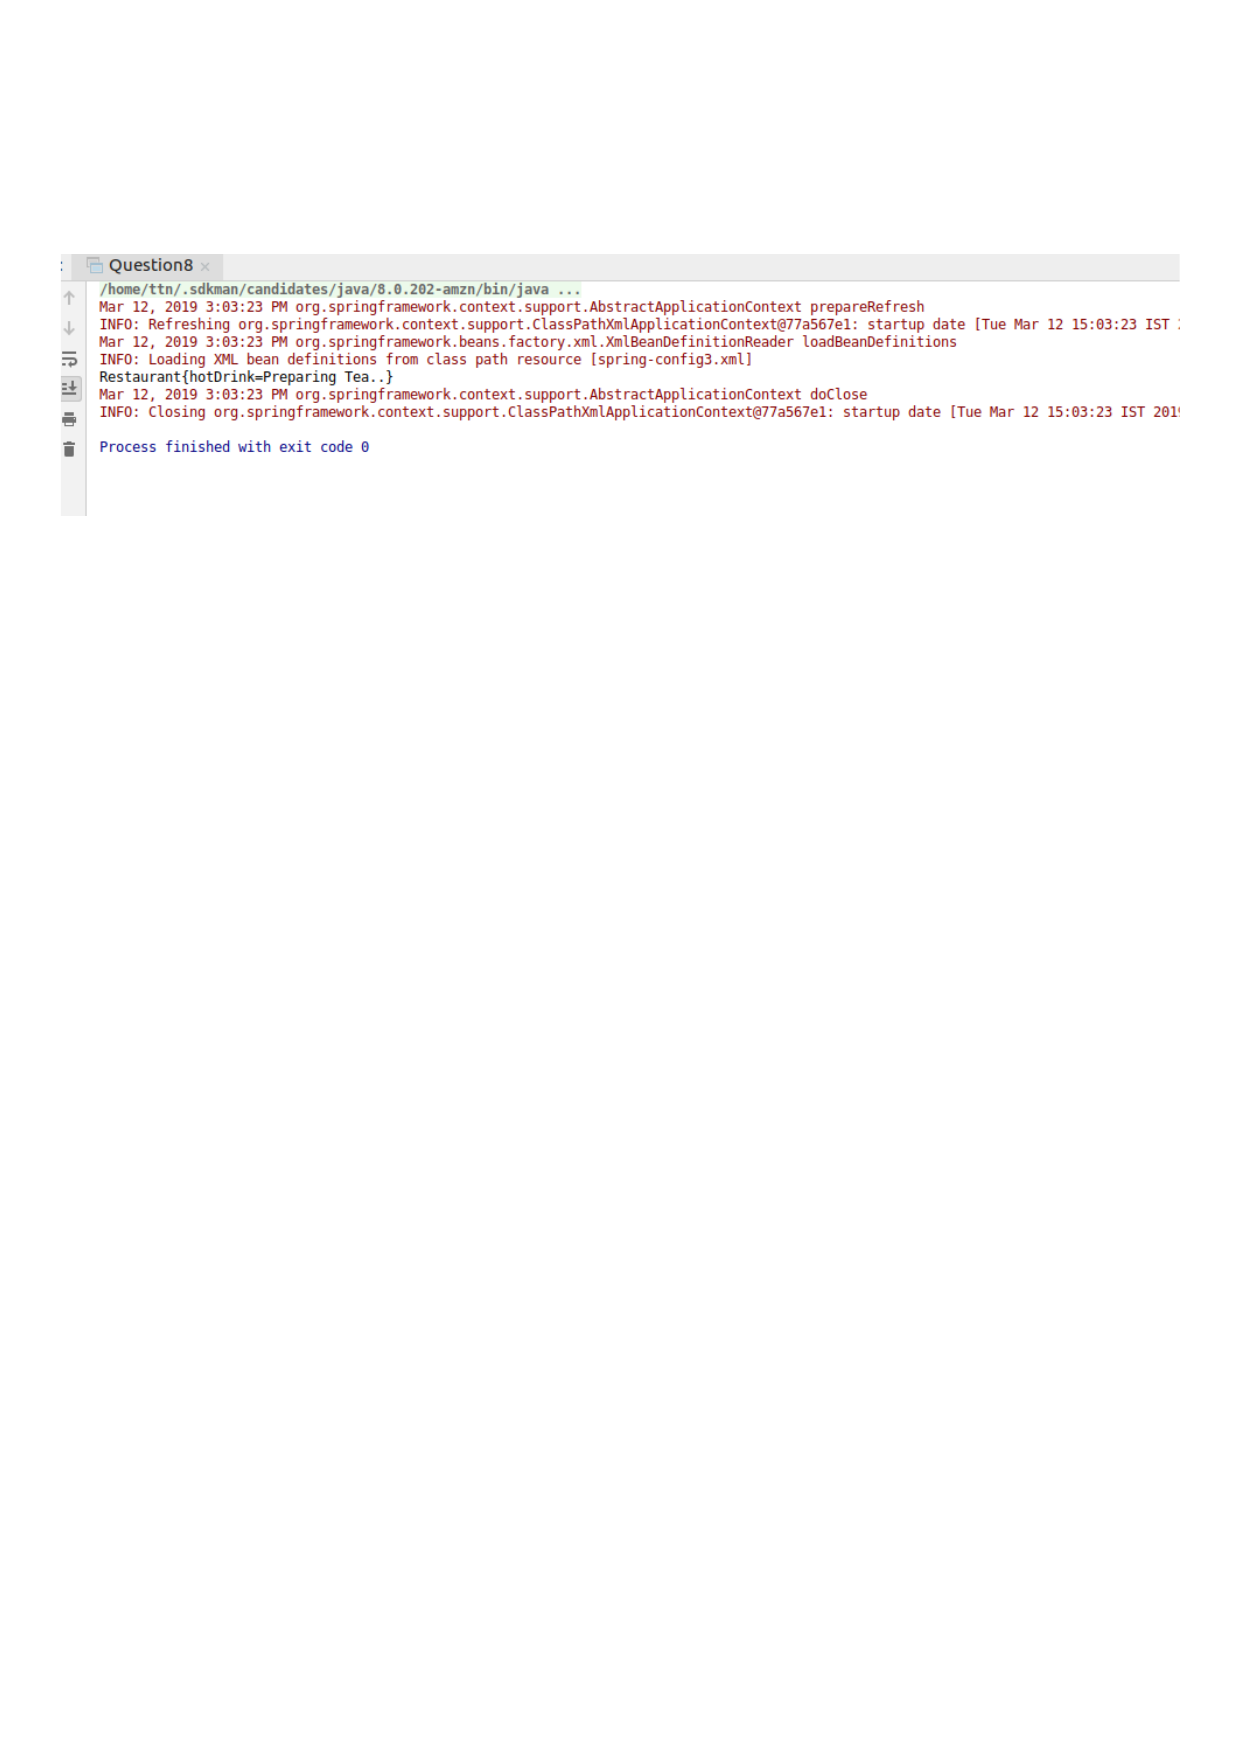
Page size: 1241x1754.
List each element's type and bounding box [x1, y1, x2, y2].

picture [60, 254, 1180, 516]
